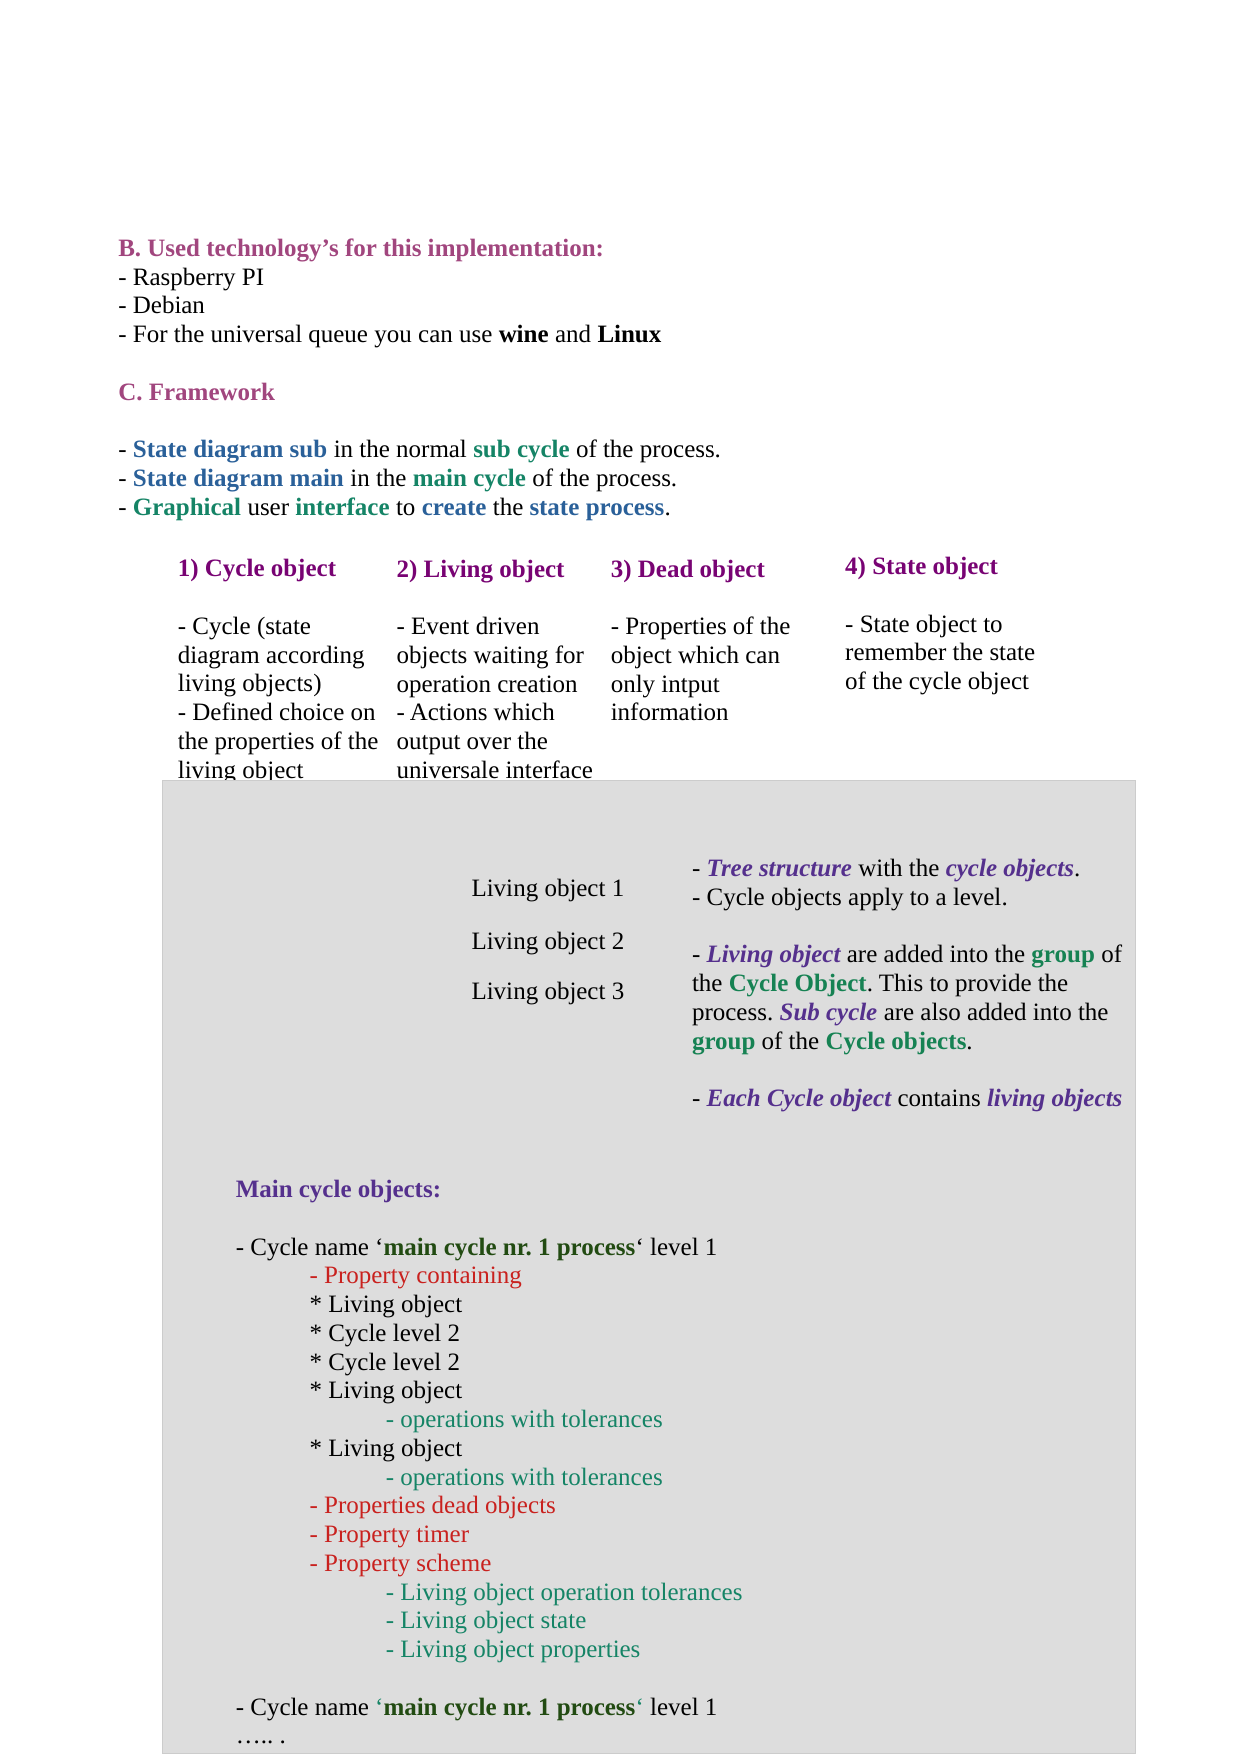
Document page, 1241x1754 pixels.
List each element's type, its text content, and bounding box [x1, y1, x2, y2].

text - For the universal queue you can use wine and Linux [118, 319, 1122, 348]
text - Debian [118, 291, 1122, 319]
text - State diagram sub in the normal sub cycle of the process. [118, 434, 1122, 463]
text B. Used technology’s for this implementation: [118, 233, 1122, 262]
text - Graphical user interface to create the state process. [118, 492, 1122, 521]
text C. Framework [118, 377, 1122, 406]
text - Raspberry PI [118, 262, 1122, 291]
text - State diagram main in the main cycle of the process. [118, 463, 1122, 492]
